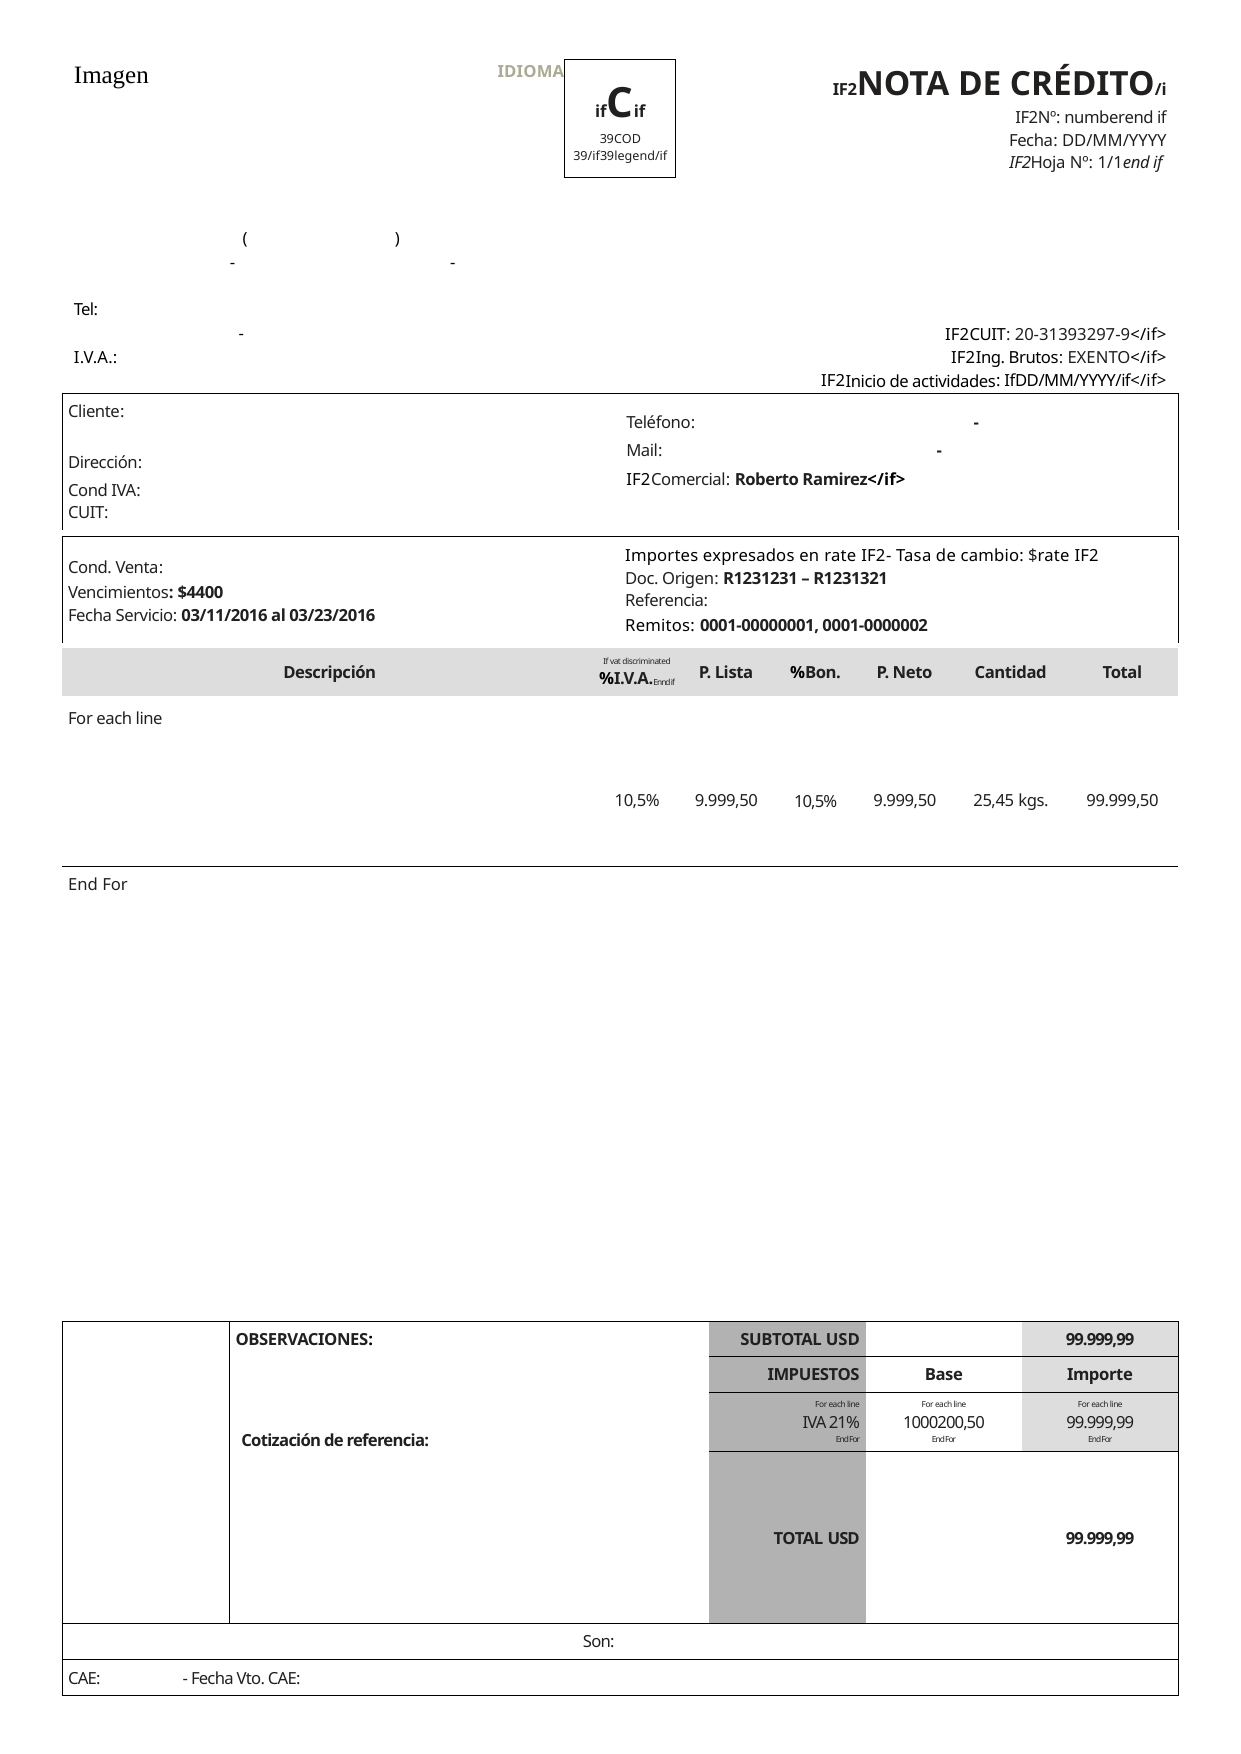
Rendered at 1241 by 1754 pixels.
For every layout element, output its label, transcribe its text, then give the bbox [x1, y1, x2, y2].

table_cell [598, 867, 676, 901]
table_cell 99.999,50 [1067, 735, 1178, 866]
table_header [776, 700, 854, 735]
table_cell 10,5% [776, 735, 854, 866]
table_cell 9.999,50 [676, 735, 776, 866]
table_header [855, 700, 955, 735]
table_header For each line [62, 700, 598, 735]
table_cell 9.999,50 [855, 735, 955, 866]
table_header [955, 700, 1067, 735]
table_cell [1067, 867, 1178, 901]
table_cell <line.name + (line._fields.get('lot_ids') and line.lot_ids.filtered('dispatch_number') and '. Despachos: %s' % ', '.join(line.lot_ids.filtered('dispatch_number').mapped('dispatch_number')) or '') + (o.journal_id.afip_ws == 'wsbfe' and line.product_id.l10n_ar_ncm_code and '. NCM: %s' % line.product_id.l10n_ar_ncm_code or '')> [62, 735, 598, 866]
table_cell 25,45 kgs. [955, 735, 1067, 866]
table_cell End For [62, 867, 598, 901]
table_cell 10,5% [598, 735, 676, 866]
table_cell [855, 867, 955, 901]
table_header [676, 700, 776, 735]
table_header [598, 700, 676, 735]
table_cell [955, 867, 1067, 901]
table_cell [676, 867, 776, 901]
table_header [1067, 700, 1178, 735]
table_cell [776, 867, 854, 901]
